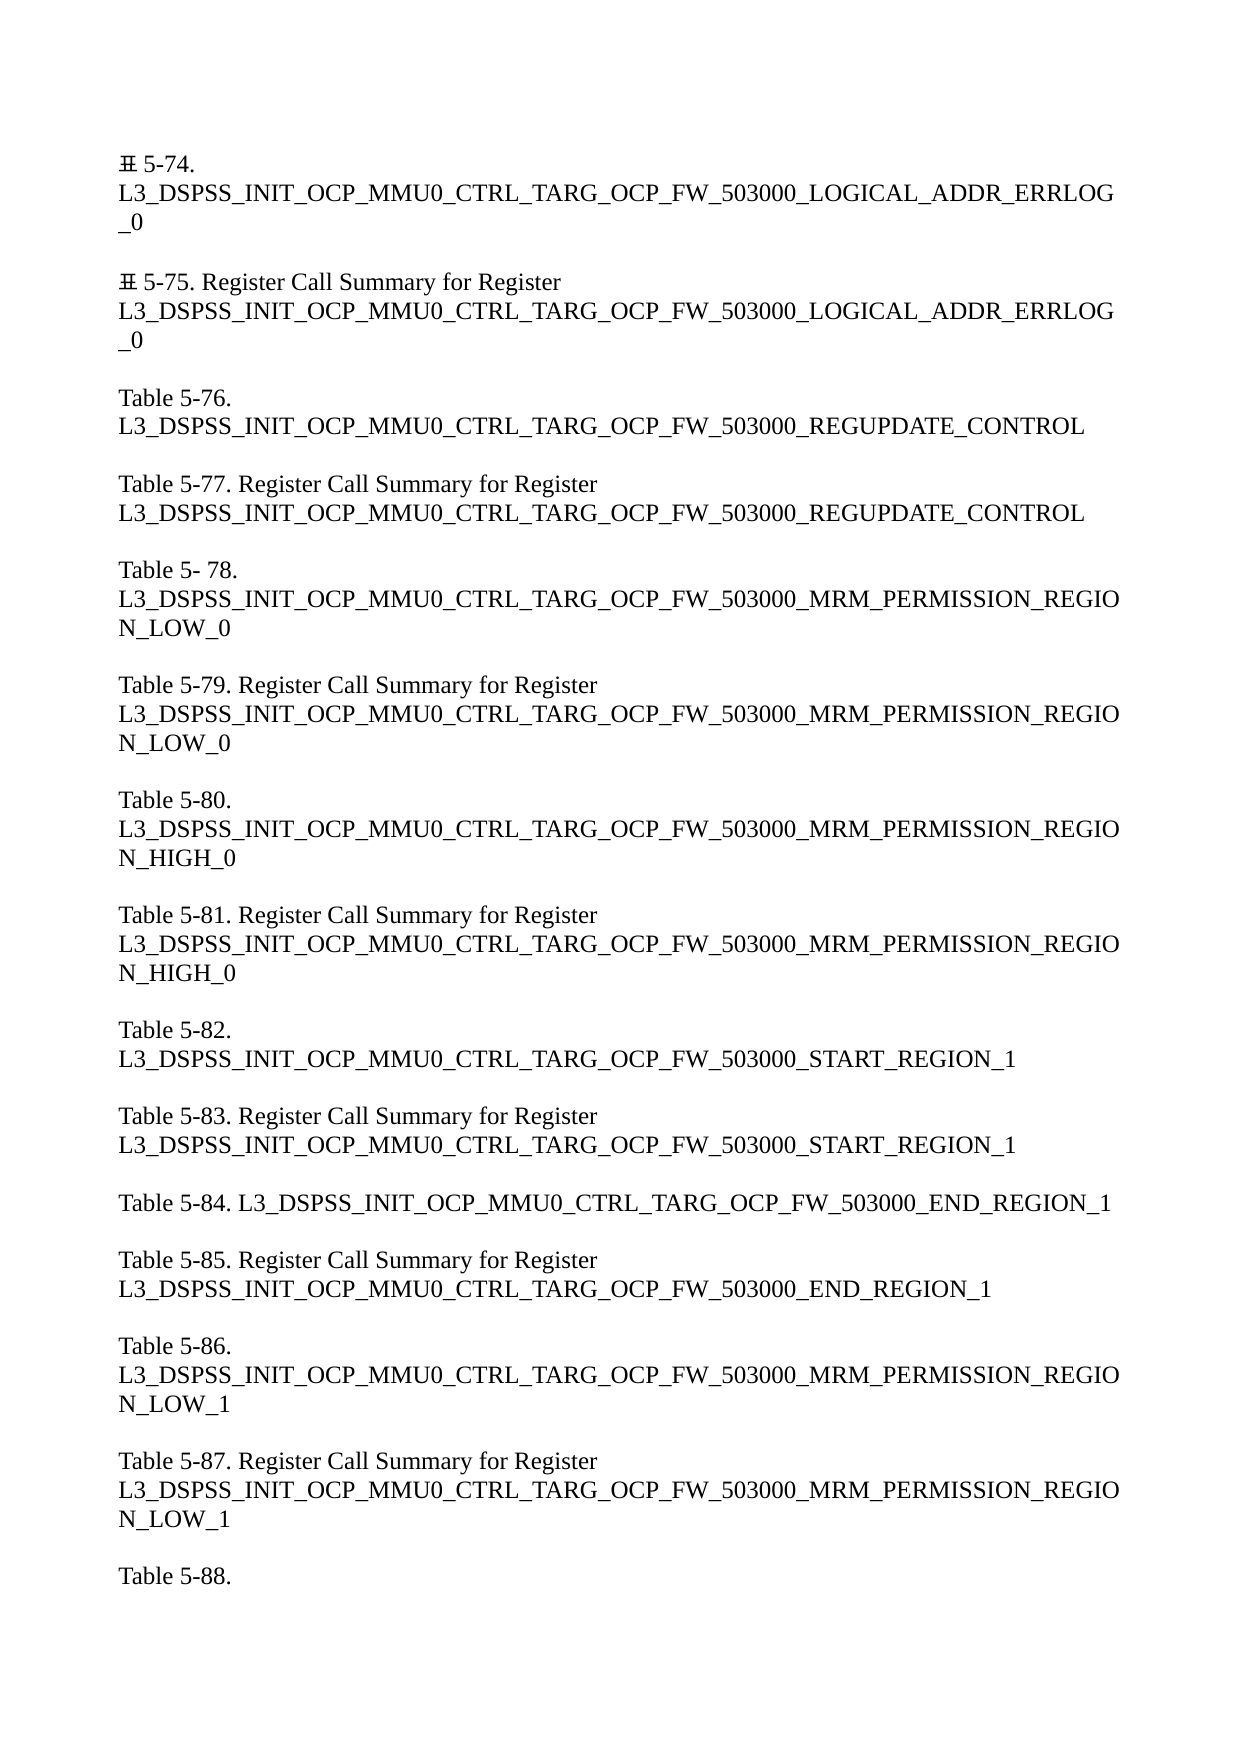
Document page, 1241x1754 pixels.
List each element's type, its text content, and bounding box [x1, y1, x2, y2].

text Table 5- 78. L3_DSPSS_INIT_OCP_MMU0_CTRL_TARG_OCP_FW_503000_MRM_PERMISSION_REGION_LOW_0 [118, 555, 1122, 641]
text L3_DSPSS_INIT_OCP_MMU0_CTRL_TARG_OCP_FW_503000_START_REGION_1 [118, 1130, 1122, 1159]
text L3_DSPSS_INIT_OCP_MMU0_CTRL_TARG_OCP_FW_503000_MRM_PERMISSION_REGION_LOW_1 [118, 1475, 1122, 1533]
text L3_DSPSS_INIT_OCP_MMU0_CTRL_TARG_OCP_FW_503000_MRM_PERMISSION_REGION_HIGH_0 [118, 814, 1122, 871]
text 표 5-75. Register Call Summary for Register [118, 265, 1122, 296]
text Table 5-86. [118, 1331, 1122, 1360]
text Table 5-85. Register Call Summary for Register [118, 1245, 1122, 1274]
text Table 5-77. Register Call Summary for Register [118, 469, 1122, 498]
text Table 5-76. L3_DSPSS_INIT_OCP_MMU0_CTRL_TARG_OCP_FW_503000_REGUPDATE_CONTROL [118, 383, 1122, 440]
text Table 5-83. Register Call Summary for Register [118, 1101, 1122, 1130]
text Table 5-80. [118, 785, 1122, 814]
text Table 5-84. L3_DSPSS_INIT_OCP_MMU0_CTRL_TARG_OCP_FW_503000_END_REGION_1 [118, 1188, 1122, 1216]
text Table 5-88. [118, 1561, 1122, 1590]
text L3_DSPSS_INIT_OCP_MMU0_CTRL_TARG_OCP_FW_503000_MRM_PERMISSION_REGION_LOW_1 [118, 1360, 1122, 1418]
text Table 5-79. Register Call Summary for Register [118, 670, 1122, 699]
text L3_DSPSS_INIT_OCP_MMU0_CTRL_TARG_OCP_FW_503000_REGUPDATE_CONTROL [118, 498, 1122, 526]
text Table 5-82. L3_DSPSS_INIT_OCP_MMU0_CTRL_TARG_OCP_FW_503000_START_REGION_1 [118, 1015, 1122, 1073]
text Table 5-87. Register Call Summary for Register [118, 1446, 1122, 1475]
text 표 5-74. L3_DSPSS_INIT_OCP_MMU0_CTRL_TARG_OCP_FW_503000_LOGICAL_ADDR_ERRLOG _0 [118, 147, 1122, 236]
text L3_DSPSS_INIT_OCP_MMU0_CTRL_TARG_OCP_FW_503000_LOGICAL_ADDR_ERRLOG_0 [118, 296, 1122, 354]
text L3_DSPSS_INIT_OCP_MMU0_CTRL_TARG_OCP_FW_503000_END_REGION_1 [118, 1274, 1122, 1303]
text Table 5-81. Register Call Summary for Register [118, 900, 1122, 929]
text L3_DSPSS_INIT_OCP_MMU0_CTRL_TARG_OCP_FW_503000_MRM_PERMISSION_REGION_HIGH_0 [118, 929, 1122, 986]
text L3_DSPSS_INIT_OCP_MMU0_CTRL_TARG_OCP_FW_503000_MRM_PERMISSION_REGION_LOW_0 [118, 699, 1122, 756]
